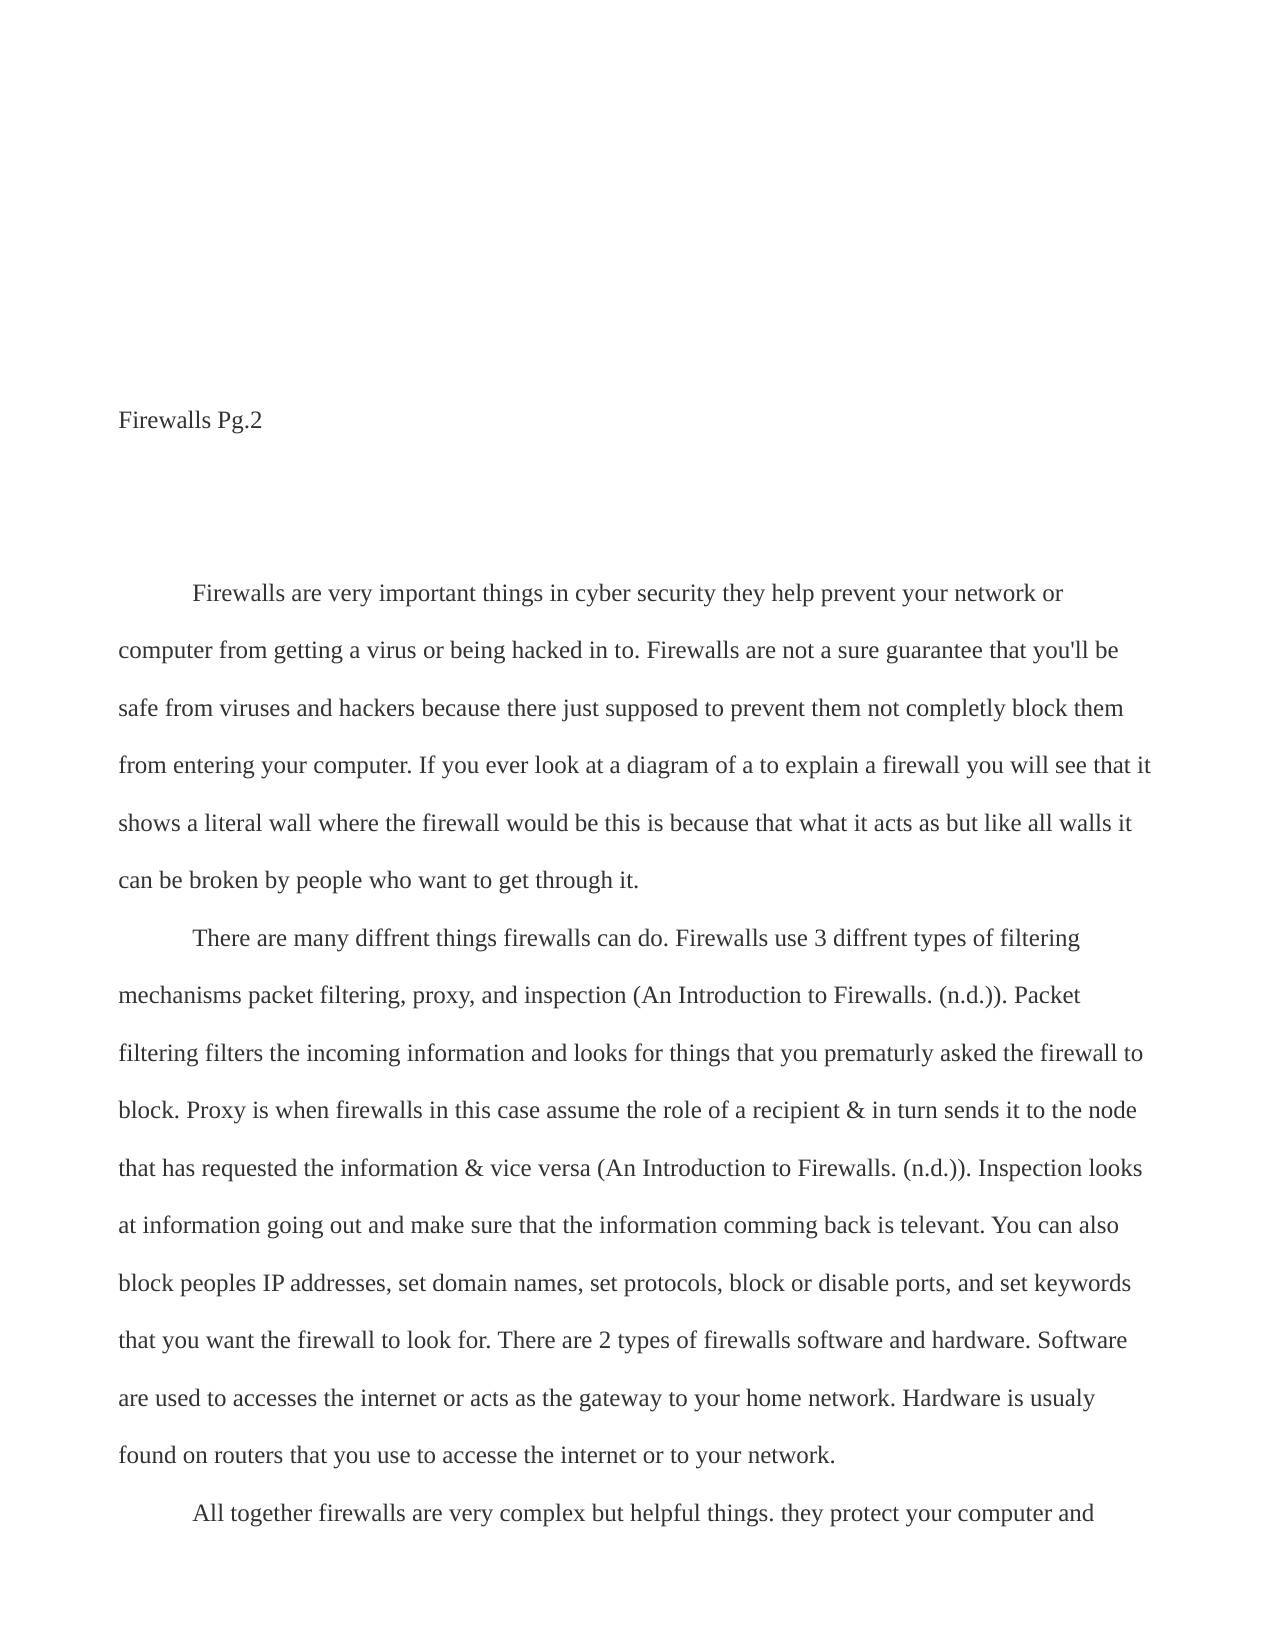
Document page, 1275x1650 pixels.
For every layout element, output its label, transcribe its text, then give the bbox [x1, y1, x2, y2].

text Firewalls are very important things in cyber security they help prevent your network or computer from getting a virus or being hacked in to. Firewalls are not a sure guarantee that you'll be safe from viruses and hackers because there just supposed to prevent them not completly block them from entering your computer. If you ever look at a diagram of a to explain a firewall you will see that it shows a literal wall where the firewall would be this is because that what it acts as but like all walls it can be broken by people who want to get through it. [118, 578, 1157, 894]
text Firewalls Pg.2 [118, 406, 1157, 434]
text All together firewalls are very complex but helpful things. they protect your computer and [118, 1498, 1157, 1527]
text There are many diffrent things firewalls can do. Firewalls use 3 diffrent types of filtering mechanisms packet filtering, proxy, and inspection (An Introduction to Firewalls. (n.d.)). Packet filtering filters the incoming information and looks for things that you prematurly asked the firewall to block. Proxy is when firewalls in this case assume the role of a recipient & in turn sends it to the node that has requested the information & vice versa (An Introduction to Firewalls. (n.d.)). Inspection looks at information going out and make sure that the information comming back is televant. You can also block peoples IP addresses, set domain names, set protocols, block or disable ports, and set keywords that you want the firewall to look for. There are 2 types of firewalls software and hardware. Software are used to accesses the internet or acts as the gateway to your home network. Hardware is usualy found on routers that you use to accesse the internet or to your network. [118, 923, 1157, 1469]
